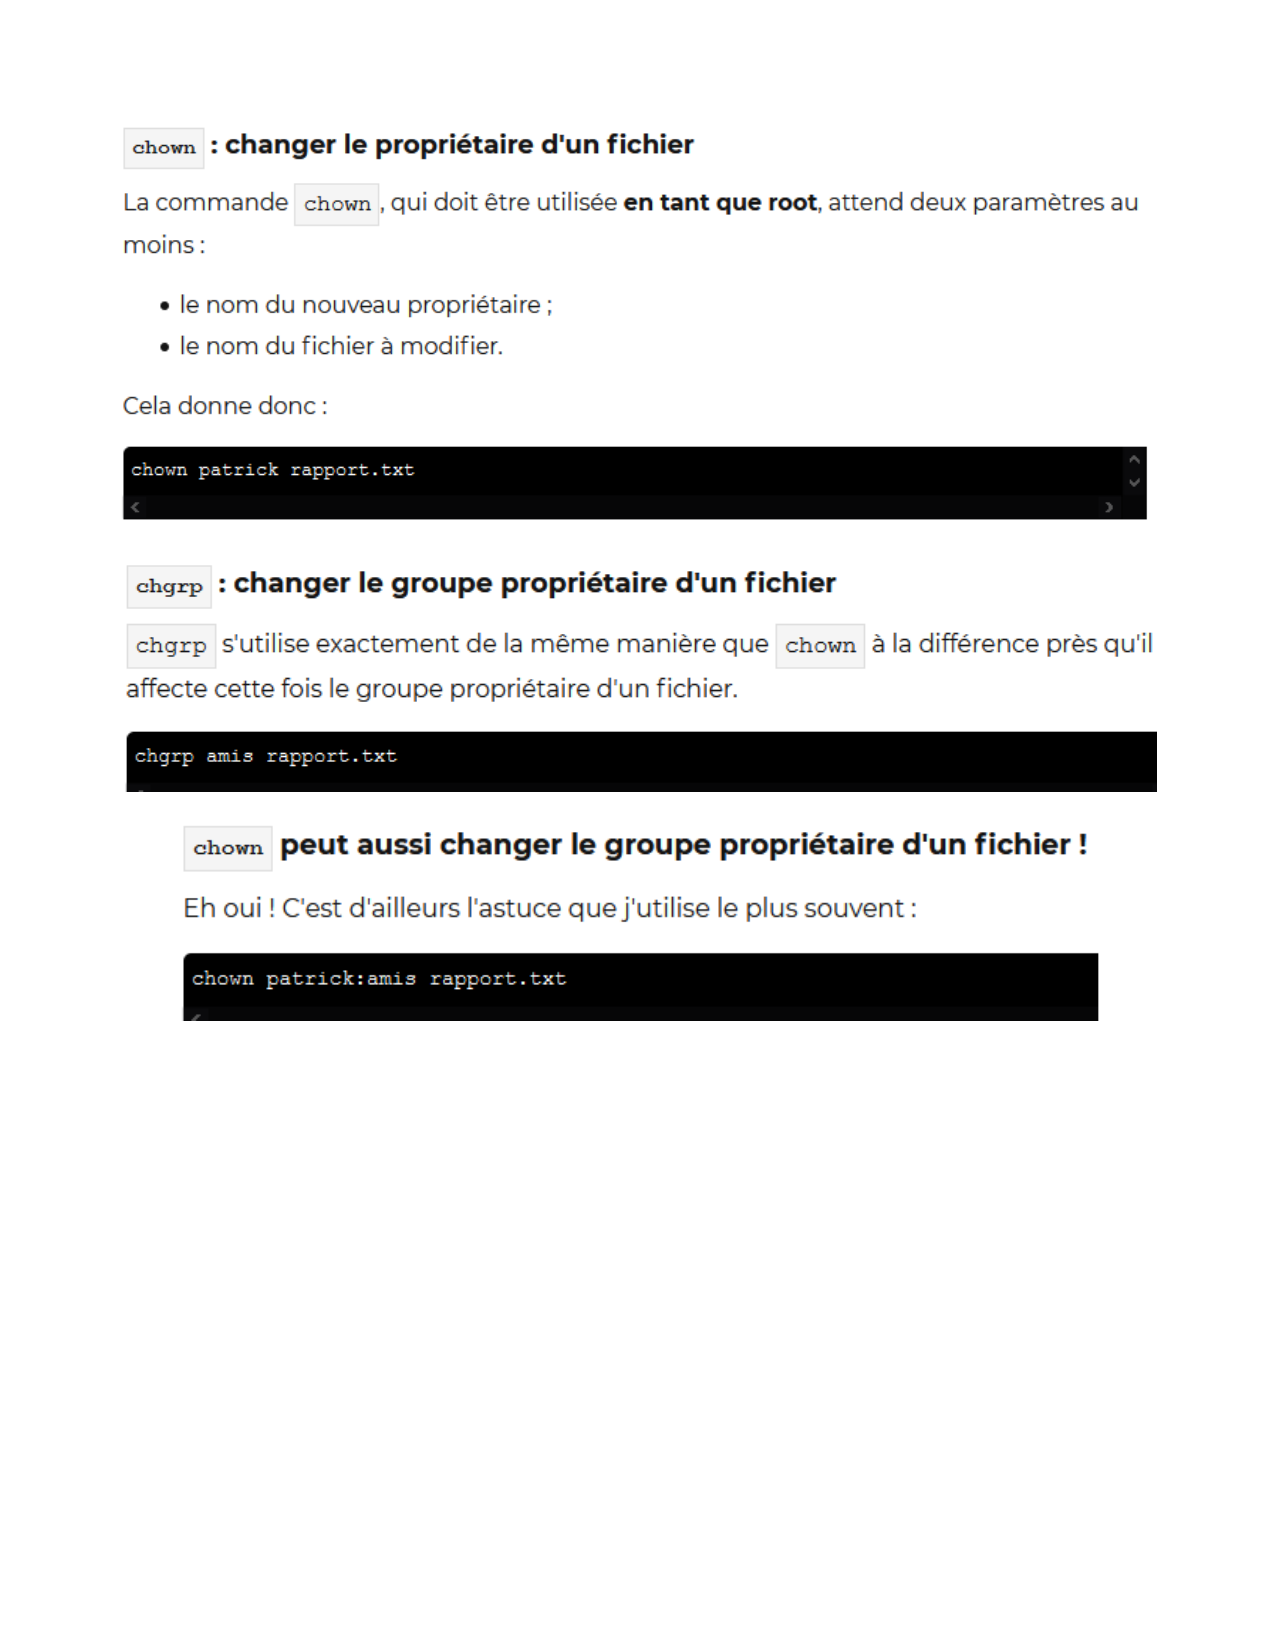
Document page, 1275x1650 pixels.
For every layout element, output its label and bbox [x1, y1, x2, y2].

picture [176, 820, 1099, 1021]
picture [118, 118, 1157, 531]
picture [118, 558, 1157, 792]
